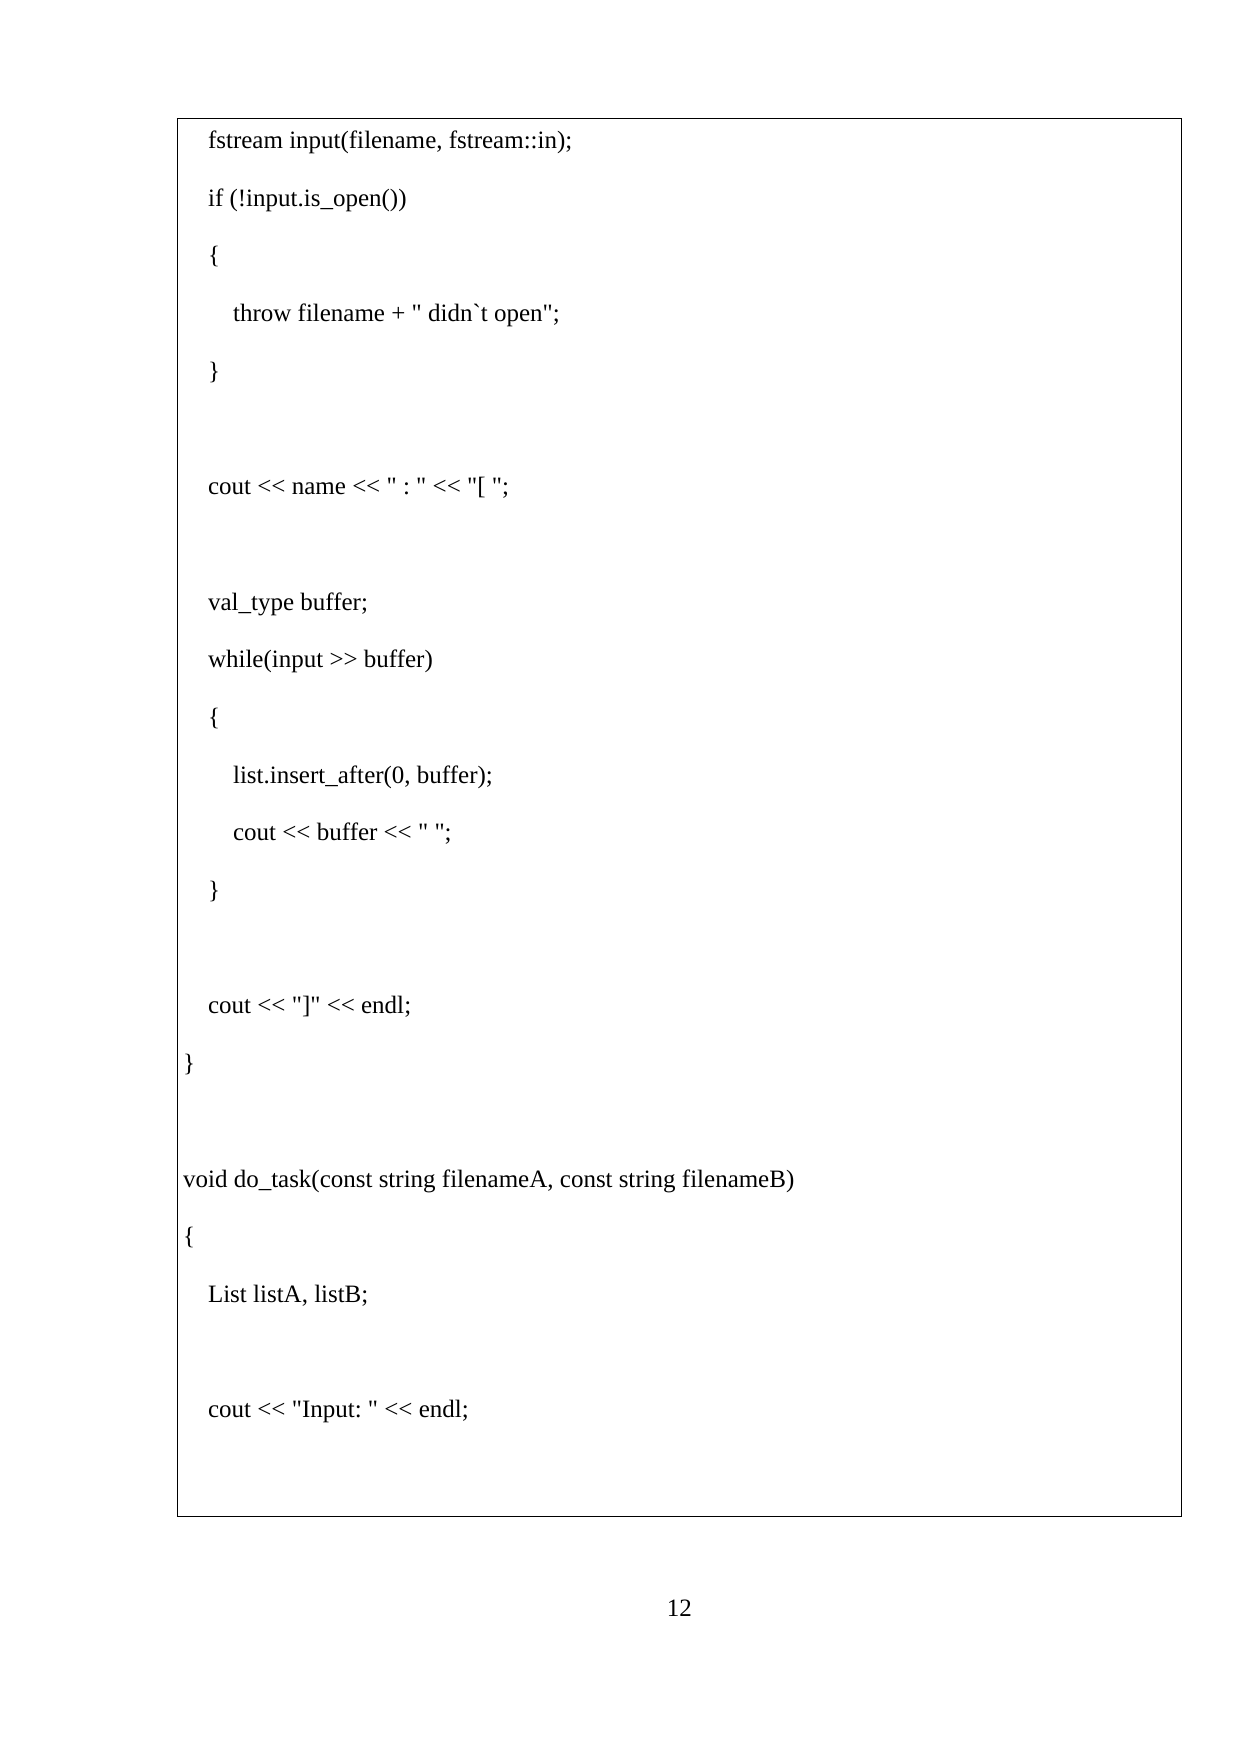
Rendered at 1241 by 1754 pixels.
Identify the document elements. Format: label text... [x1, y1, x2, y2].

table_header fstream input(filename, fstream::in); if (!input.is_open()) { throw filename + " didn`t open"; } cout << name << " : " << "[ "; val_type buffer; while(input >> buffer) { list.insert_after(0, buffer); cout << buffer << " "; } cout << "]" << endl; } void do_task(const string filenameA, const string filenameB) { List listA, listB; cout << "Input: " << endl; [178, 119, 1181, 1516]
